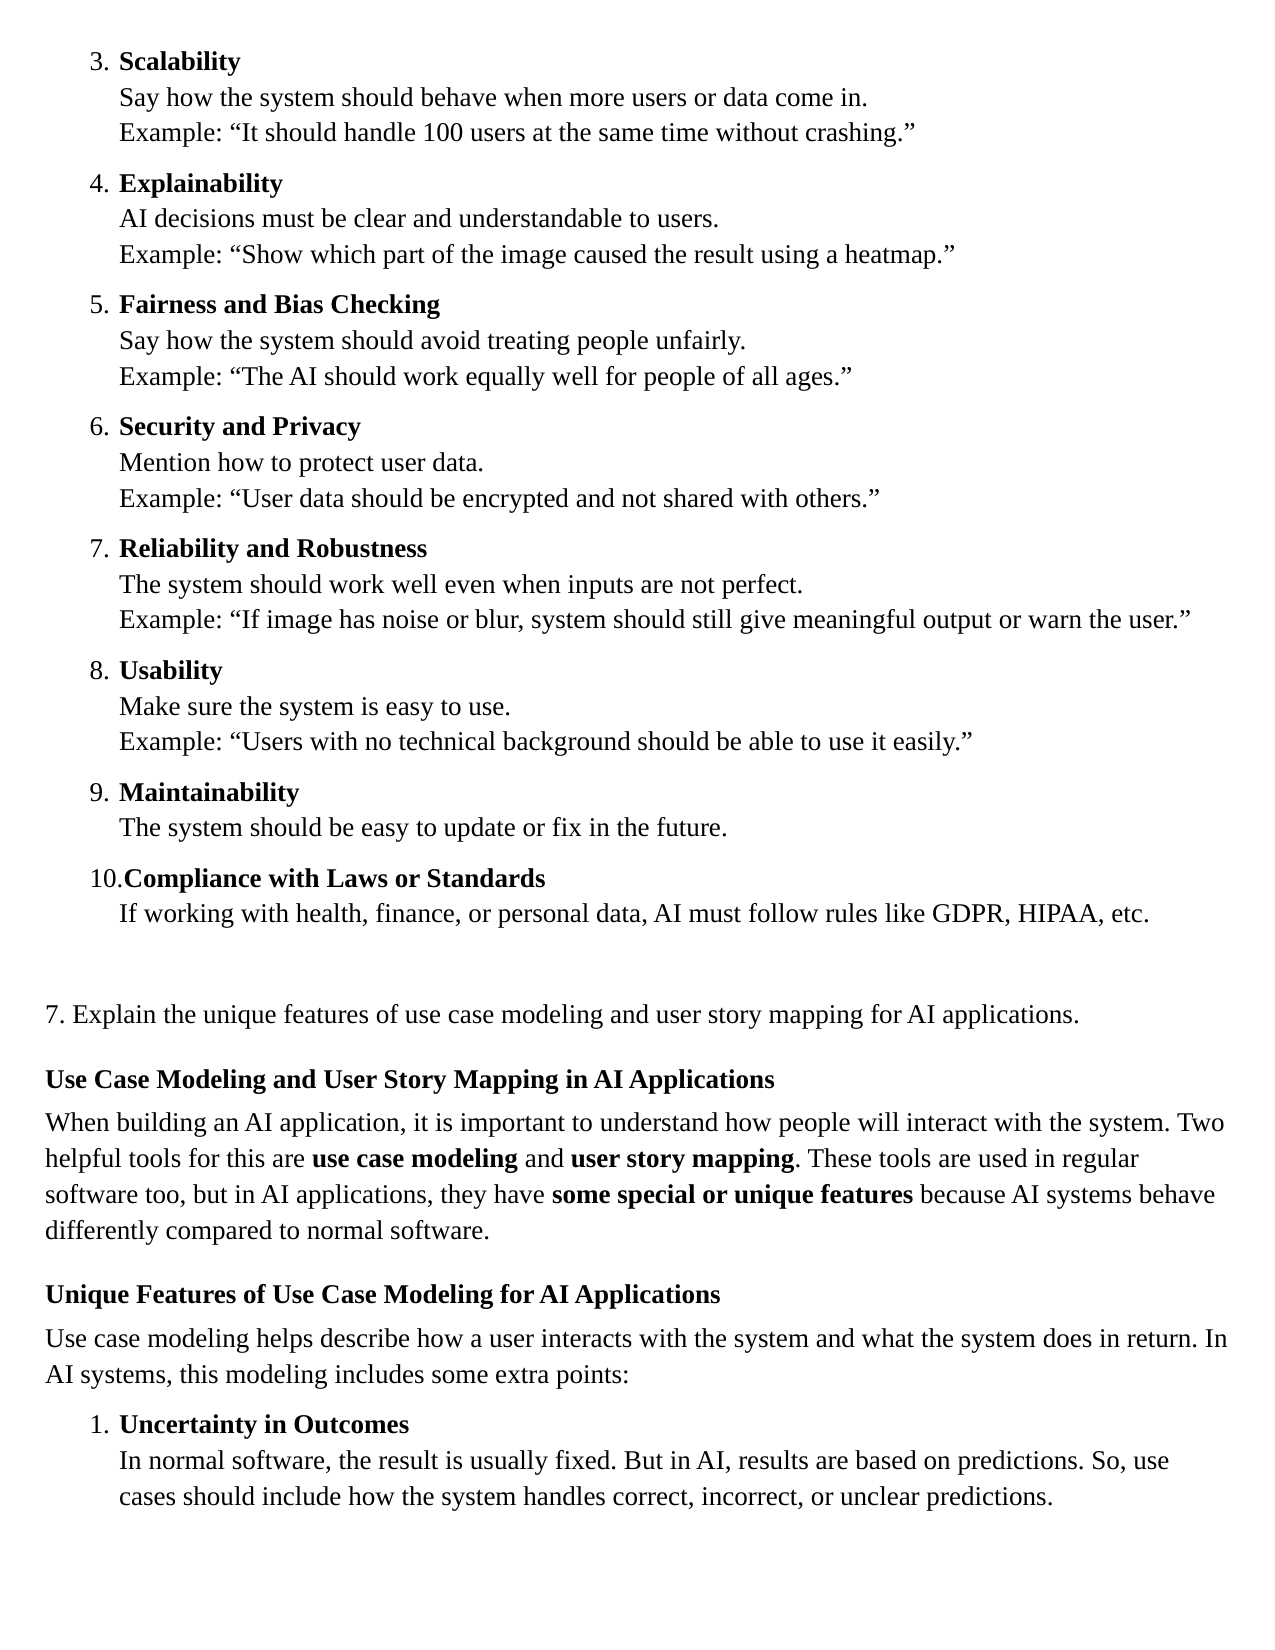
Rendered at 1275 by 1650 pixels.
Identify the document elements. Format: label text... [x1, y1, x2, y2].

text When building an AI application, it is important to understand how people will interact with the system. Two helpful tools for this are use case modeling and user story mapping. These tools are used in regular software too, but in AI applications, they have some special or unique features because AI systems behave differently compared to normal software. [45, 1107, 1230, 1245]
list Security and Privacy Mention how to protect user data. Example: “User data should be encrypted and not shared with others.” [89, 410, 1230, 513]
list Scalability Say how the system should behave when more users or data come in. Example: “It should handle 100 users at the same time without crashing.” [89, 45, 1230, 148]
list Fairness and Bias Checking Say how the system should avoid treating people unfairly. Example: “The AI should work equally well for people of all ages.” [89, 288, 1230, 391]
list Maintainability The system should be easy to update or fix in the future. [89, 776, 1230, 842]
list Uncertainty in Outcomes In normal software, the result is usually fixed. But in AI, results are based on predictions. So, use cases should include how the system handles correct, incorrect, or unclear predictions. [89, 1408, 1230, 1511]
text 7. Explain the unique features of use case modeling and user story mapping for AI applications. [45, 998, 1230, 1029]
list Usability Make sure the system is easy to use. Example: “Users with no technical background should be able to use it easily.” [89, 654, 1230, 756]
list Explainability AI decisions must be clear and understandable to users. Example: “Show which part of the image caused the result using a heatmap.” [89, 167, 1230, 269]
list Compliance with Laws or Standards If working with health, finance, or personal data, AI must follow rules like GDPR, HIPAA, etc. [89, 862, 1230, 928]
list Reliability and Robustness The system should work well even when inputs are not perfect. Example: “If image has noise or blur, system should still give meaningful output or warn the user.” [89, 532, 1230, 635]
text Use case modeling helps describe how a user interacts with the system and what the system does in return. In AI systems, this modeling includes some extra points: [45, 1322, 1230, 1389]
subtitle Use Case Modeling and User Story Mapping in AI Applications [45, 1063, 1230, 1094]
subtitle Unique Features of Use Case Modeling for AI Applications [45, 1279, 1230, 1310]
